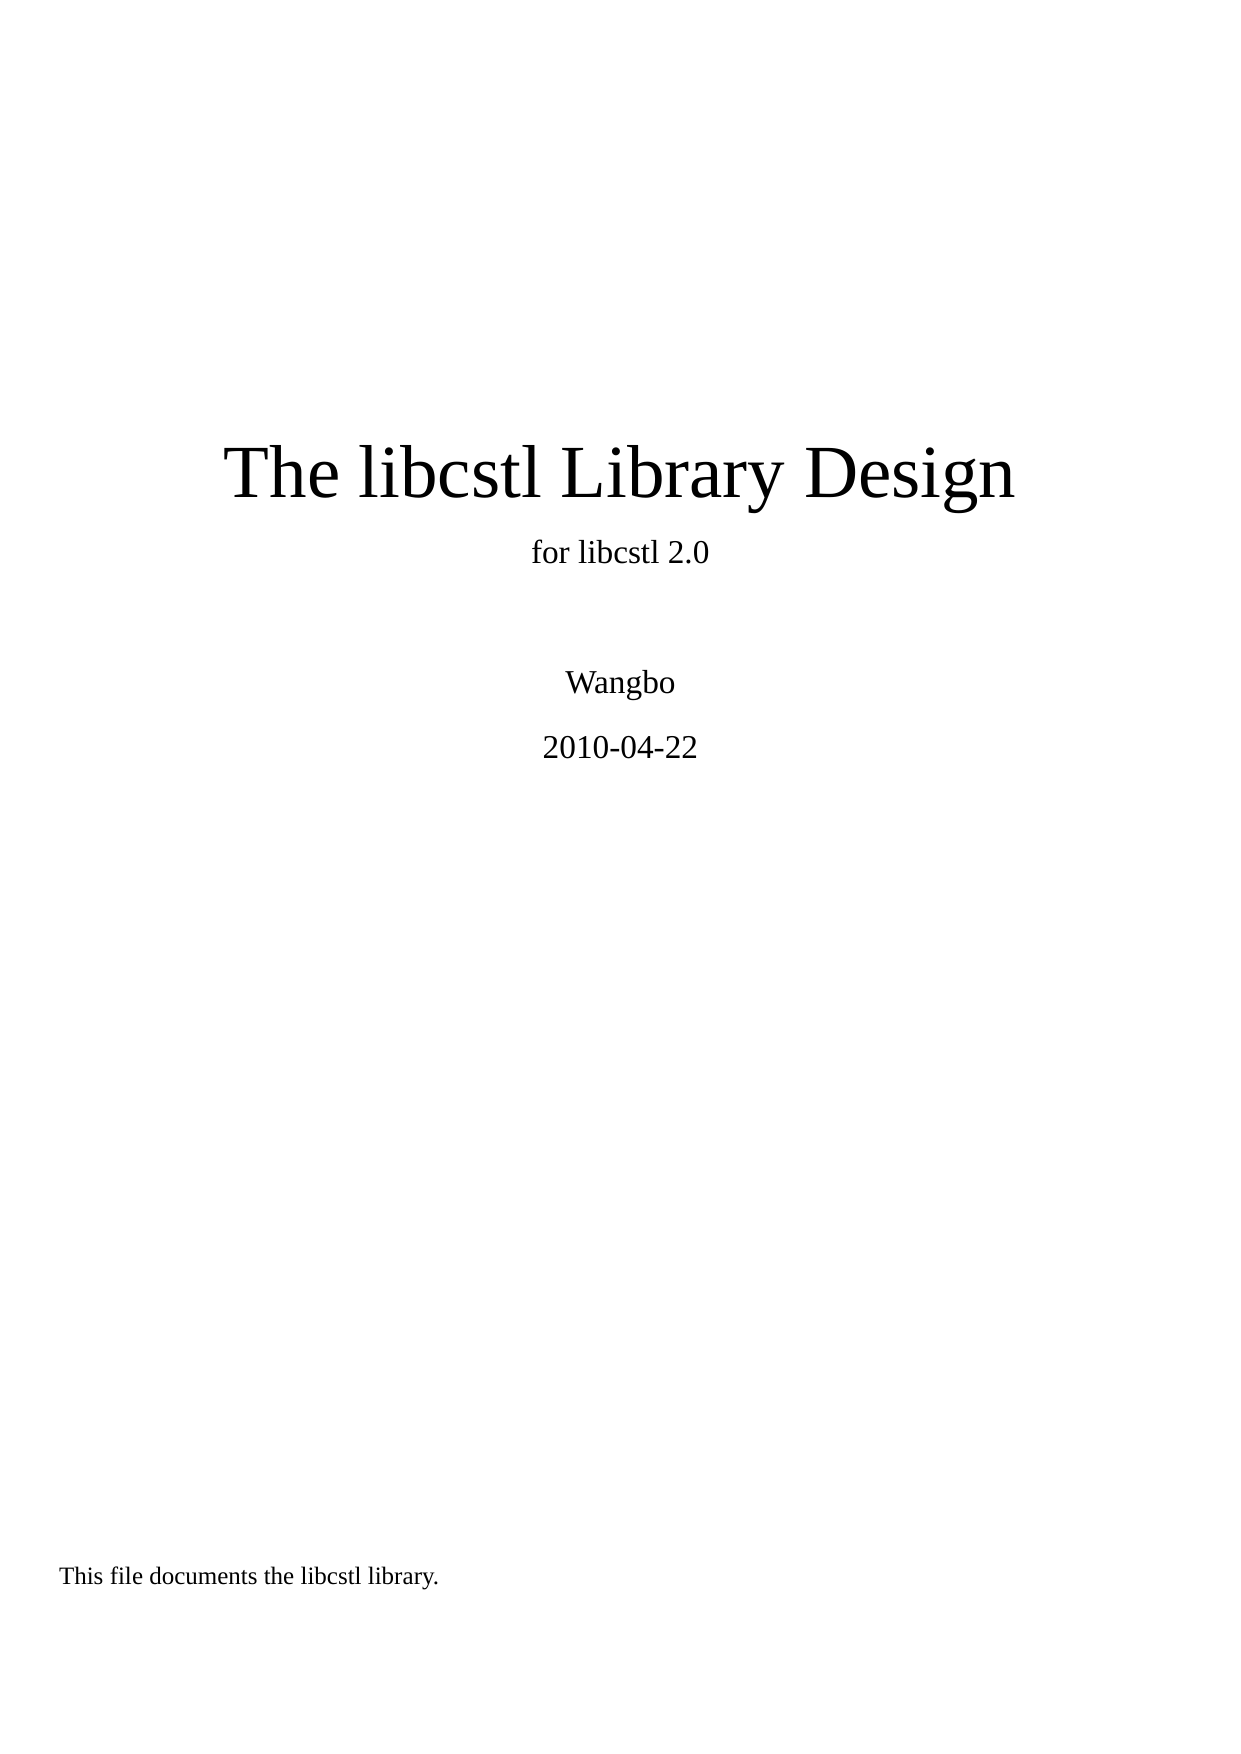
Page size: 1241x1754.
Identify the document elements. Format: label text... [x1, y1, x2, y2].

text 2010-04-22 [59, 714, 1181, 779]
text This file documents the libcstl library. [59, 1559, 1181, 1592]
text for libcstl 2.0 [59, 519, 1181, 584]
text The libcstl Library Design [59, 422, 1181, 519]
text Wangbo [59, 649, 1181, 714]
